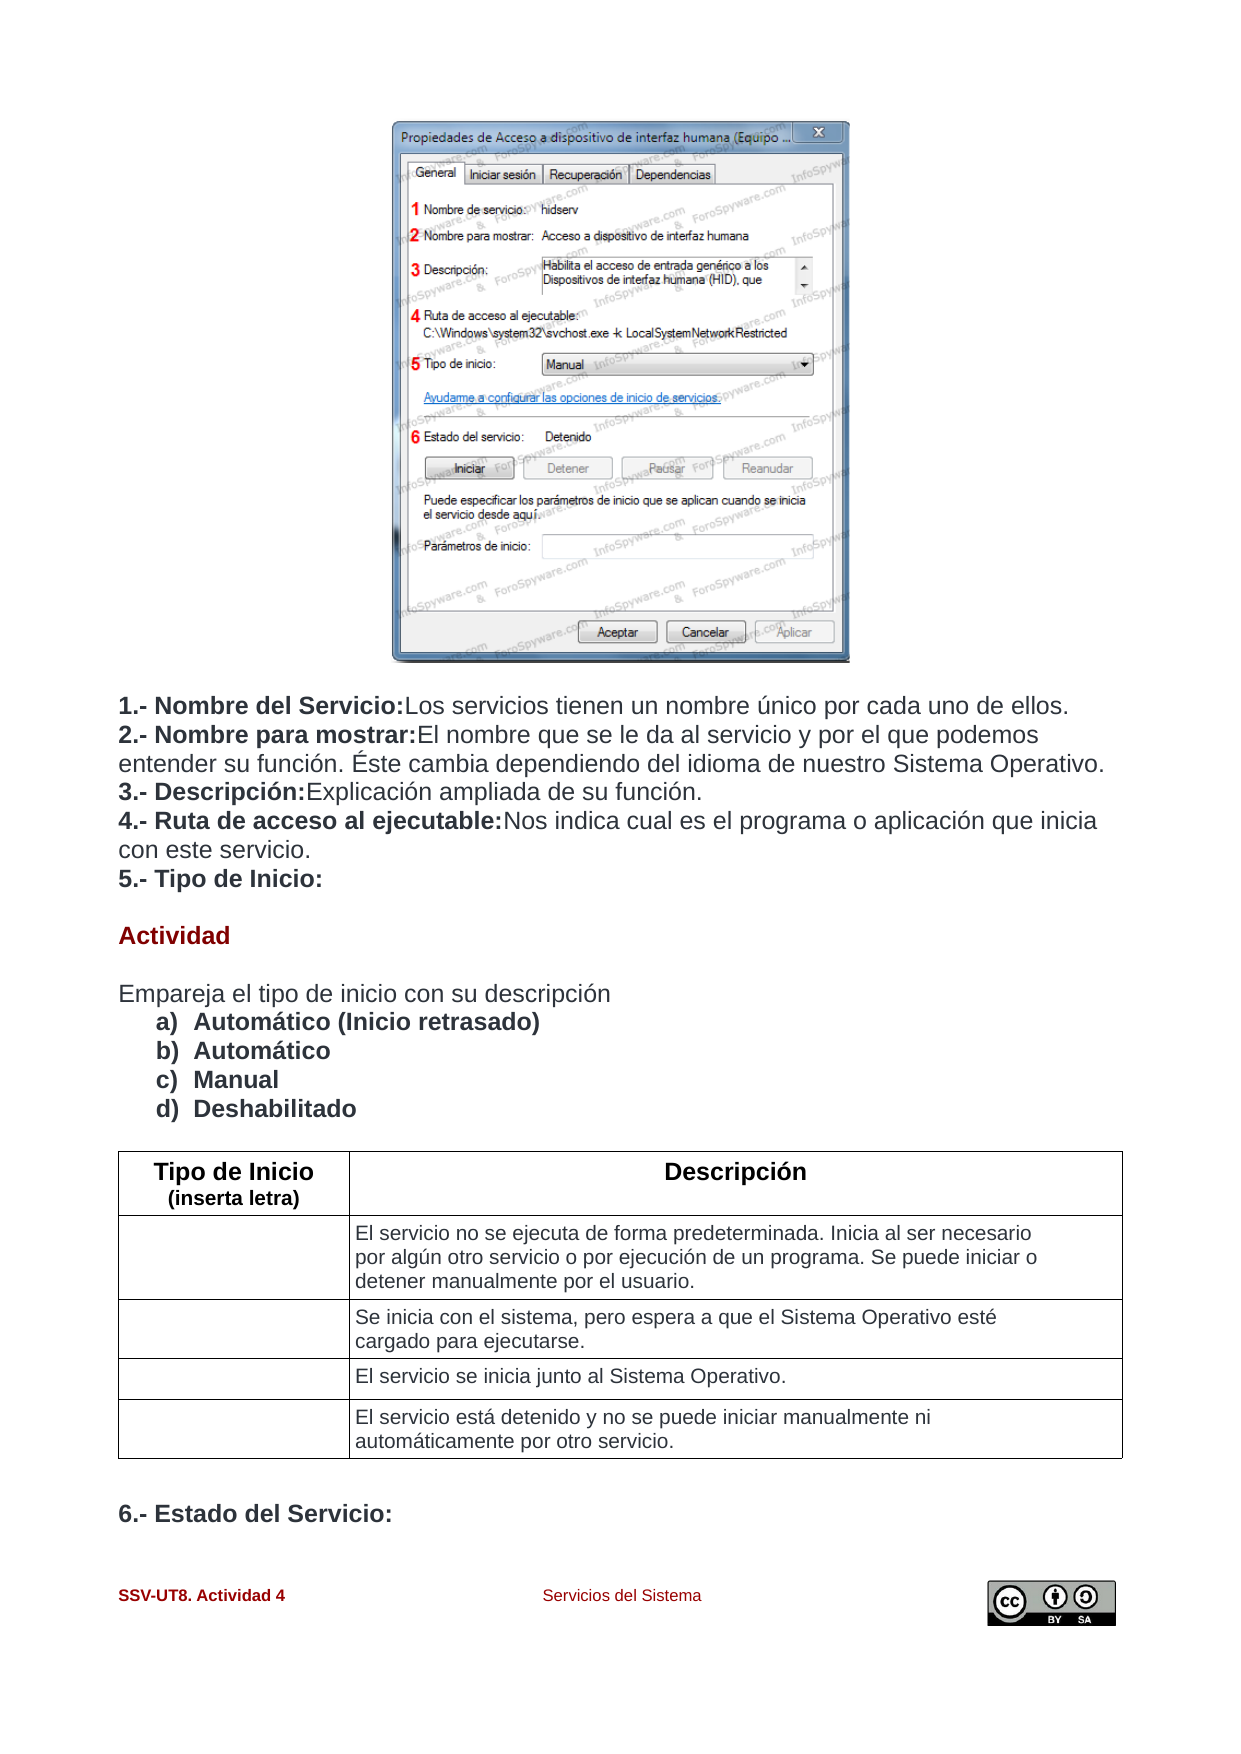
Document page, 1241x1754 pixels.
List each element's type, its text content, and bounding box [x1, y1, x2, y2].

list Deshabilitado [156, 1094, 1122, 1122]
table_cell Se inicia con el sistema, pero espera a que el Sistema Operativo esté cargado para ejecutarse. [350, 1300, 1122, 1358]
text 1.- Nombre del Servicio:Los servicios tienen un nombre único por cada uno de ellos. [118, 691, 1122, 720]
list Automático [156, 1036, 1122, 1065]
table_cell El servicio no se ejecuta de forma predeterminada. Inicia al ser necesario por algún otro servicio o por ejecución de un programa. Se puede iniciar o detener manualmente por el usuario. [350, 1216, 1122, 1299]
picture [985, 1578, 1119, 1627]
text 3.- Descripción:Explicación ampliada de su función. [118, 777, 1122, 806]
list Automático (Inicio retrasado) [156, 1007, 1122, 1036]
text 6.- Estado del Servicio: [118, 1499, 1122, 1528]
text 2.- Nombre para mostrar:El nombre que se le da al servicio y por el que podemos entender su función. Éste cambia dependiendo del idioma de nuestro Sistema Operativo. [118, 720, 1122, 777]
table_header Tipo de Inicio (inserta letra) [119, 1152, 349, 1215]
text Actividad [118, 921, 1122, 950]
picture [390, 118, 850, 663]
list Manual [156, 1065, 1122, 1094]
text Empareja el tipo de inicio con su descripción [118, 979, 1122, 1007]
text 5.- Tipo de Inicio: [118, 864, 1122, 892]
table_cell [119, 1359, 349, 1399]
text 4.- Ruta de acceso al ejecutable:Nos indica cual es el programa o aplicación que inicia con este servicio. [118, 806, 1122, 864]
table_cell El servicio está detenido y no se puede iniciar manualmente ni automáticamente por otro servicio. [350, 1400, 1122, 1458]
table_cell [119, 1216, 349, 1299]
table_cell [119, 1400, 349, 1458]
table_cell El servicio se inicia junto al Sistema Operativo. [350, 1359, 1122, 1399]
table_cell [119, 1300, 349, 1358]
table_header Descripción [350, 1152, 1122, 1215]
